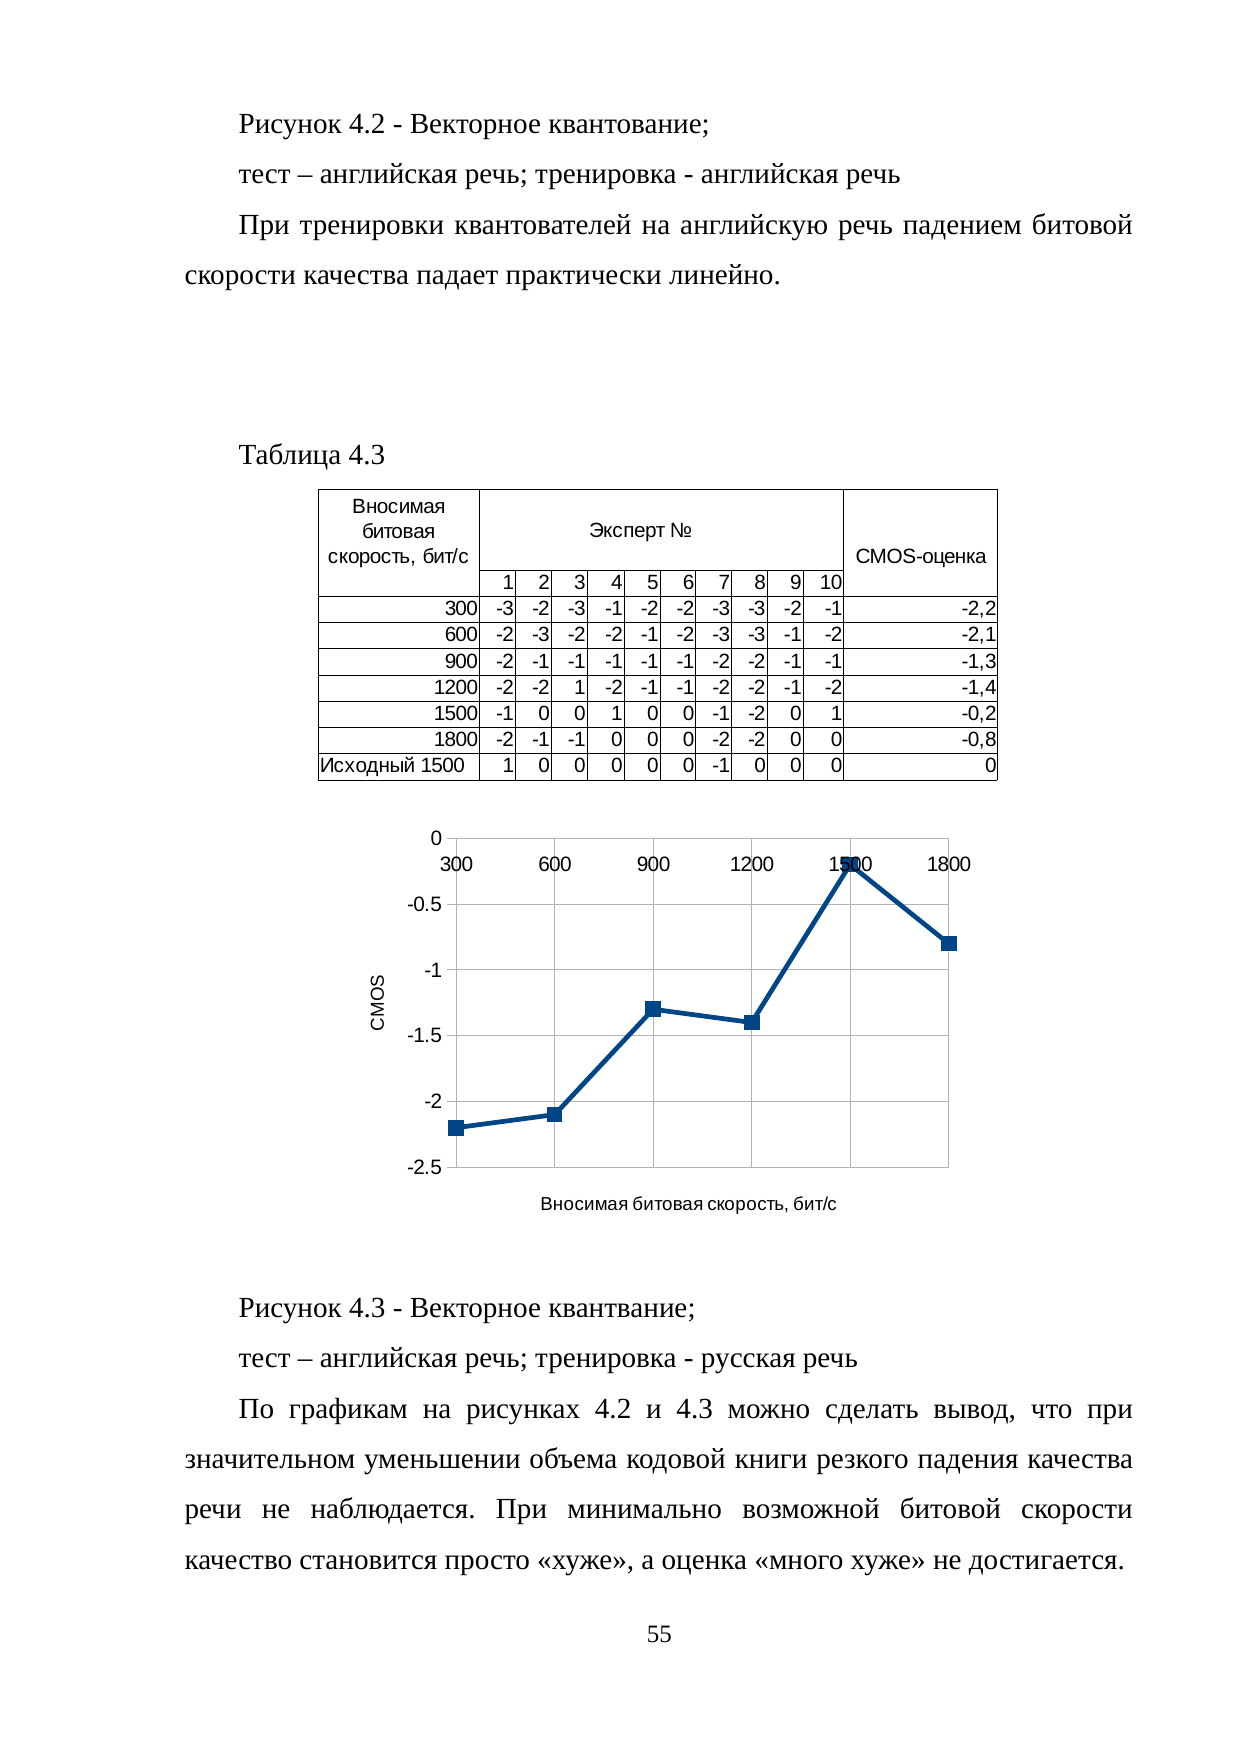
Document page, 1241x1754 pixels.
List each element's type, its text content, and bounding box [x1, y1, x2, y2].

text Рисунок 4.3 - Векторное квантвание; [184, 1290, 1134, 1324]
text При тренировки квантователей на английскую речь падением битовой скорости качества падает практически линейно. [184, 207, 1134, 291]
text Рисунок 4.2 - Векторное квантование; [184, 106, 1134, 140]
text Таблица 4.3 [184, 437, 1134, 471]
text тест – английская речь; тренировка - русская речь [184, 1341, 1134, 1374]
text По графикам на рисунках 4.2 и 4.3 можно сделать вывод, что при значительном уменьшении объема кодовой книги резкого падения качества речи не наблюдается. При минимально возможной битовой скорости качество становится просто «хуже», а оценка «много хуже» не достигается. [184, 1391, 1134, 1575]
text тест – английская речь; тренировка - английская речь [184, 157, 1134, 190]
